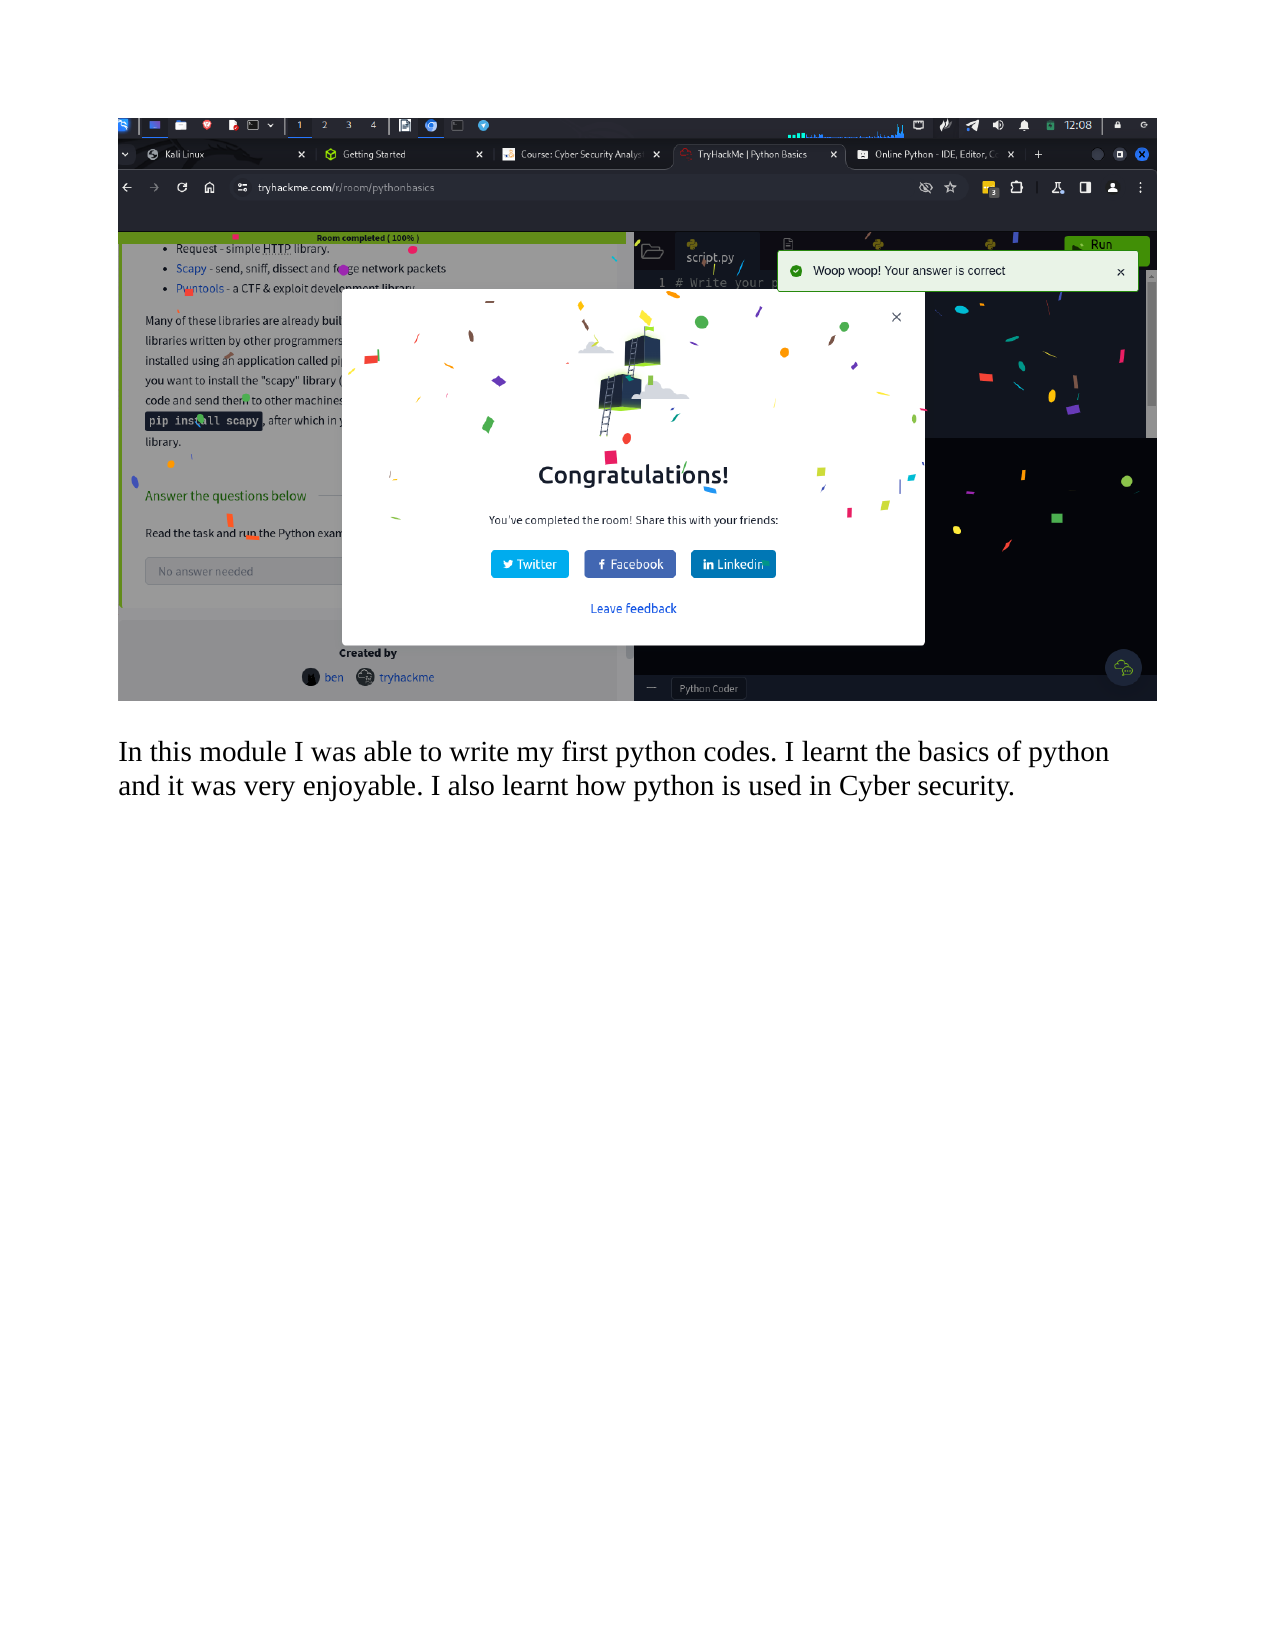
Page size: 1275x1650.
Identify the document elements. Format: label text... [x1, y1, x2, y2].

text In this module I was able to write my first python codes. I learnt the basics of python and it was very enjoyable. I also learnt how python is used in Cyber security. [118, 734, 1157, 801]
picture [118, 118, 1157, 701]
